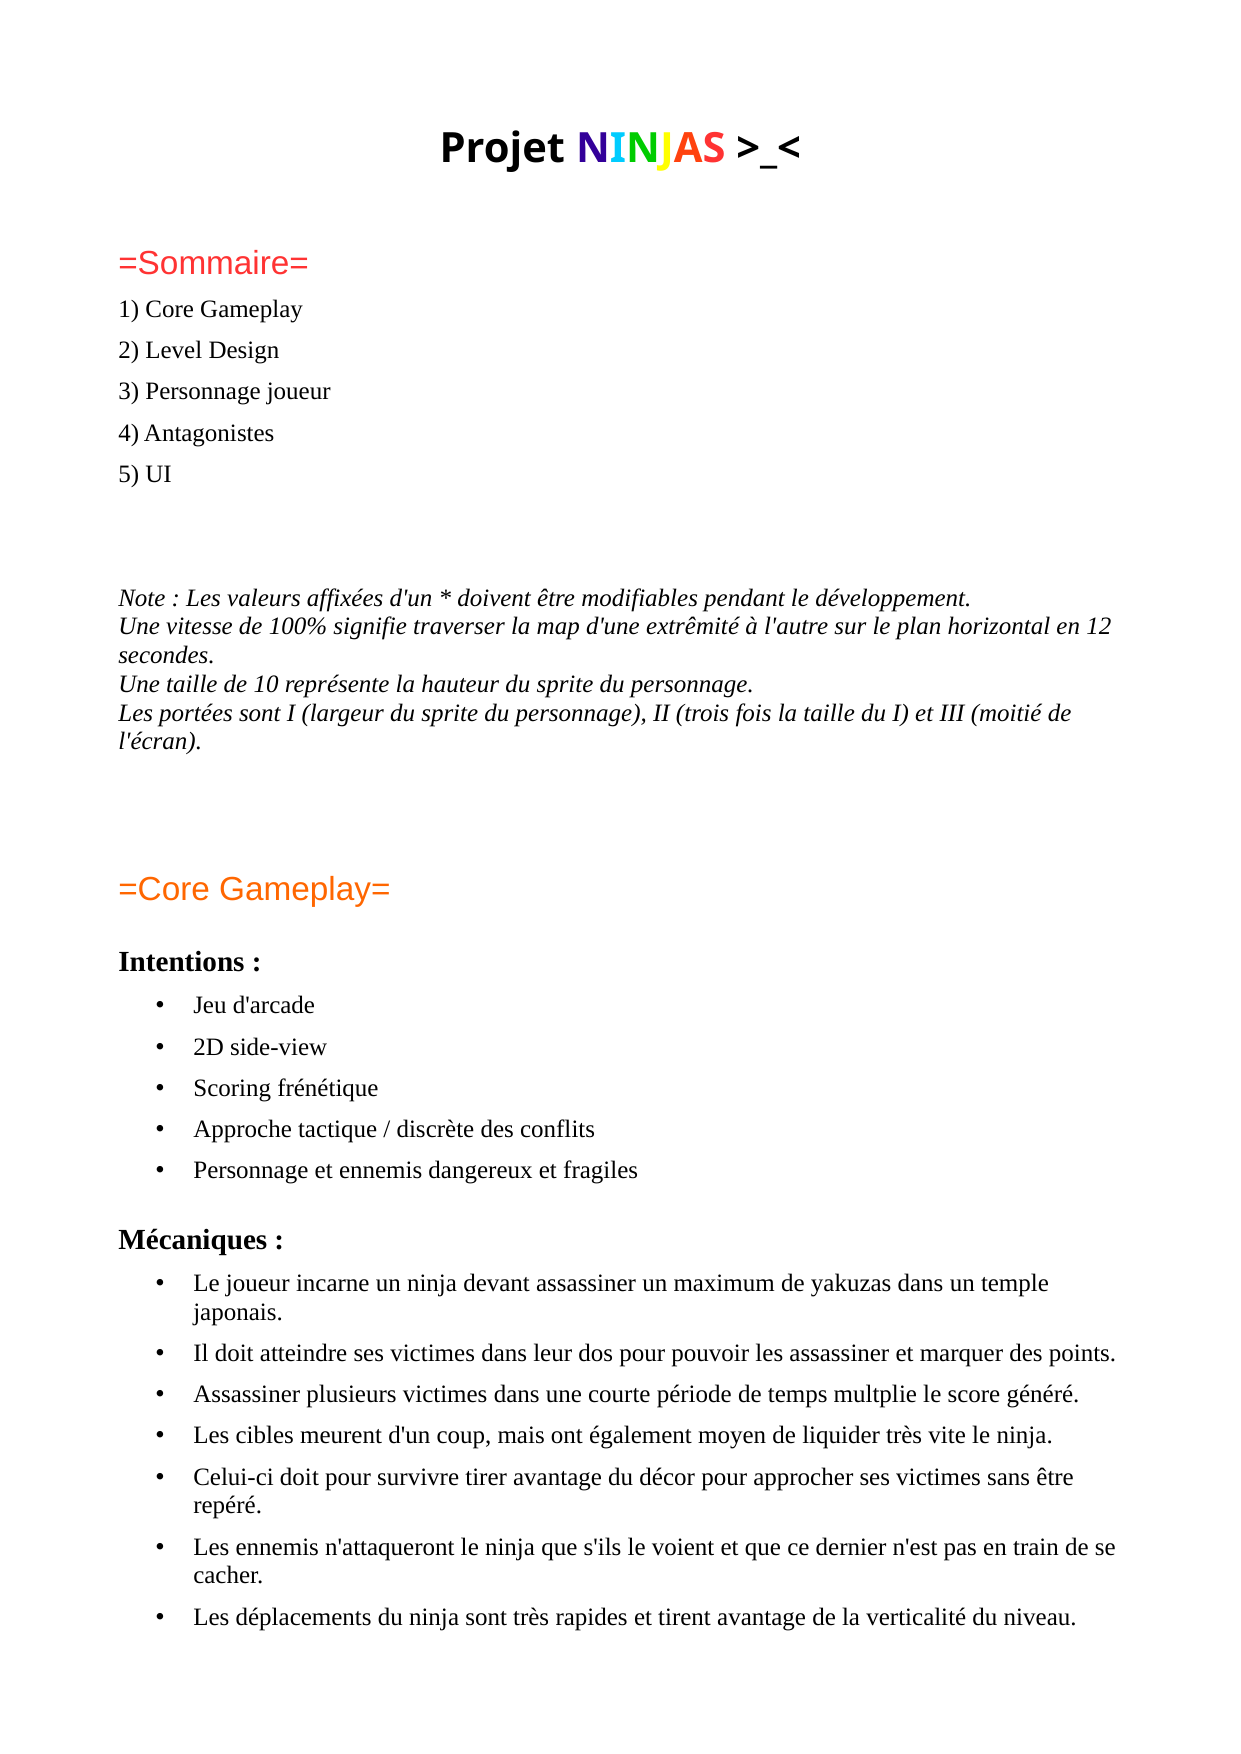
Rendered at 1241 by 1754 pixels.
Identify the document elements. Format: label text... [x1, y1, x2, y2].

list Il doit atteindre ses victimes dans leur dos pour pouvoir les assassiner et marquer des points. [156, 1338, 1122, 1367]
list Les déplacements du ninja sont très rapides et tirent avantage de la verticalité du niveau. [156, 1602, 1122, 1630]
list Approche tactique / discrète des conflits [156, 1114, 1122, 1143]
text Projet NINJAS >_< [118, 118, 1122, 175]
text 4) Antagonistes [118, 418, 1122, 446]
text 2) Level Design [118, 335, 1122, 364]
subtitle Mécaniques : [118, 1222, 1122, 1255]
list Assassiner plusieurs victimes dans une courte période de temps multplie le score généré. [156, 1379, 1122, 1408]
subtitle =Sommaire= [118, 243, 1122, 281]
text 1) Core Gameplay [118, 294, 1122, 323]
subtitle =Core Gameplay= [118, 869, 1122, 907]
list Scoring frénétique [156, 1073, 1122, 1102]
text Note : Les valeurs affixées d'un * doivent être modifiables pendant le développement. Une vitesse de 100% signifie traverser la map d'une extrêmité à l'autre sur le plan horizontal en 12 secondes. Une taille de 10 représente la hauteur du sprite du personnage. Les portées sont I (largeur du sprite du personnage), II (trois fois la taille du I) et III (moitié de l'écran). [118, 583, 1122, 755]
list Les ennemis n'attaqueront le ninja que s'ils le voient et que ce dernier n'est pas en train de se cacher. [156, 1532, 1122, 1589]
list 2D side-view [156, 1032, 1122, 1061]
list Les cibles meurent d'un coup, mais ont également moyen de liquider très vite le ninja. [156, 1420, 1122, 1449]
list Celui-ci doit pour survivre tirer avantage du décor pour approcher ses victimes sans être repéré. [156, 1462, 1122, 1519]
list Le joueur incarne un ninja devant assassiner un maximum de yakuzas dans un temple japonais. [156, 1268, 1122, 1325]
text 5) UI [118, 459, 1122, 488]
text 3) Personnage joueur [118, 376, 1122, 405]
list Jeu d'arcade [156, 991, 1122, 1019]
subtitle Intentions : [118, 944, 1122, 978]
list Personnage et ennemis dangereux et fragiles [156, 1156, 1122, 1184]
